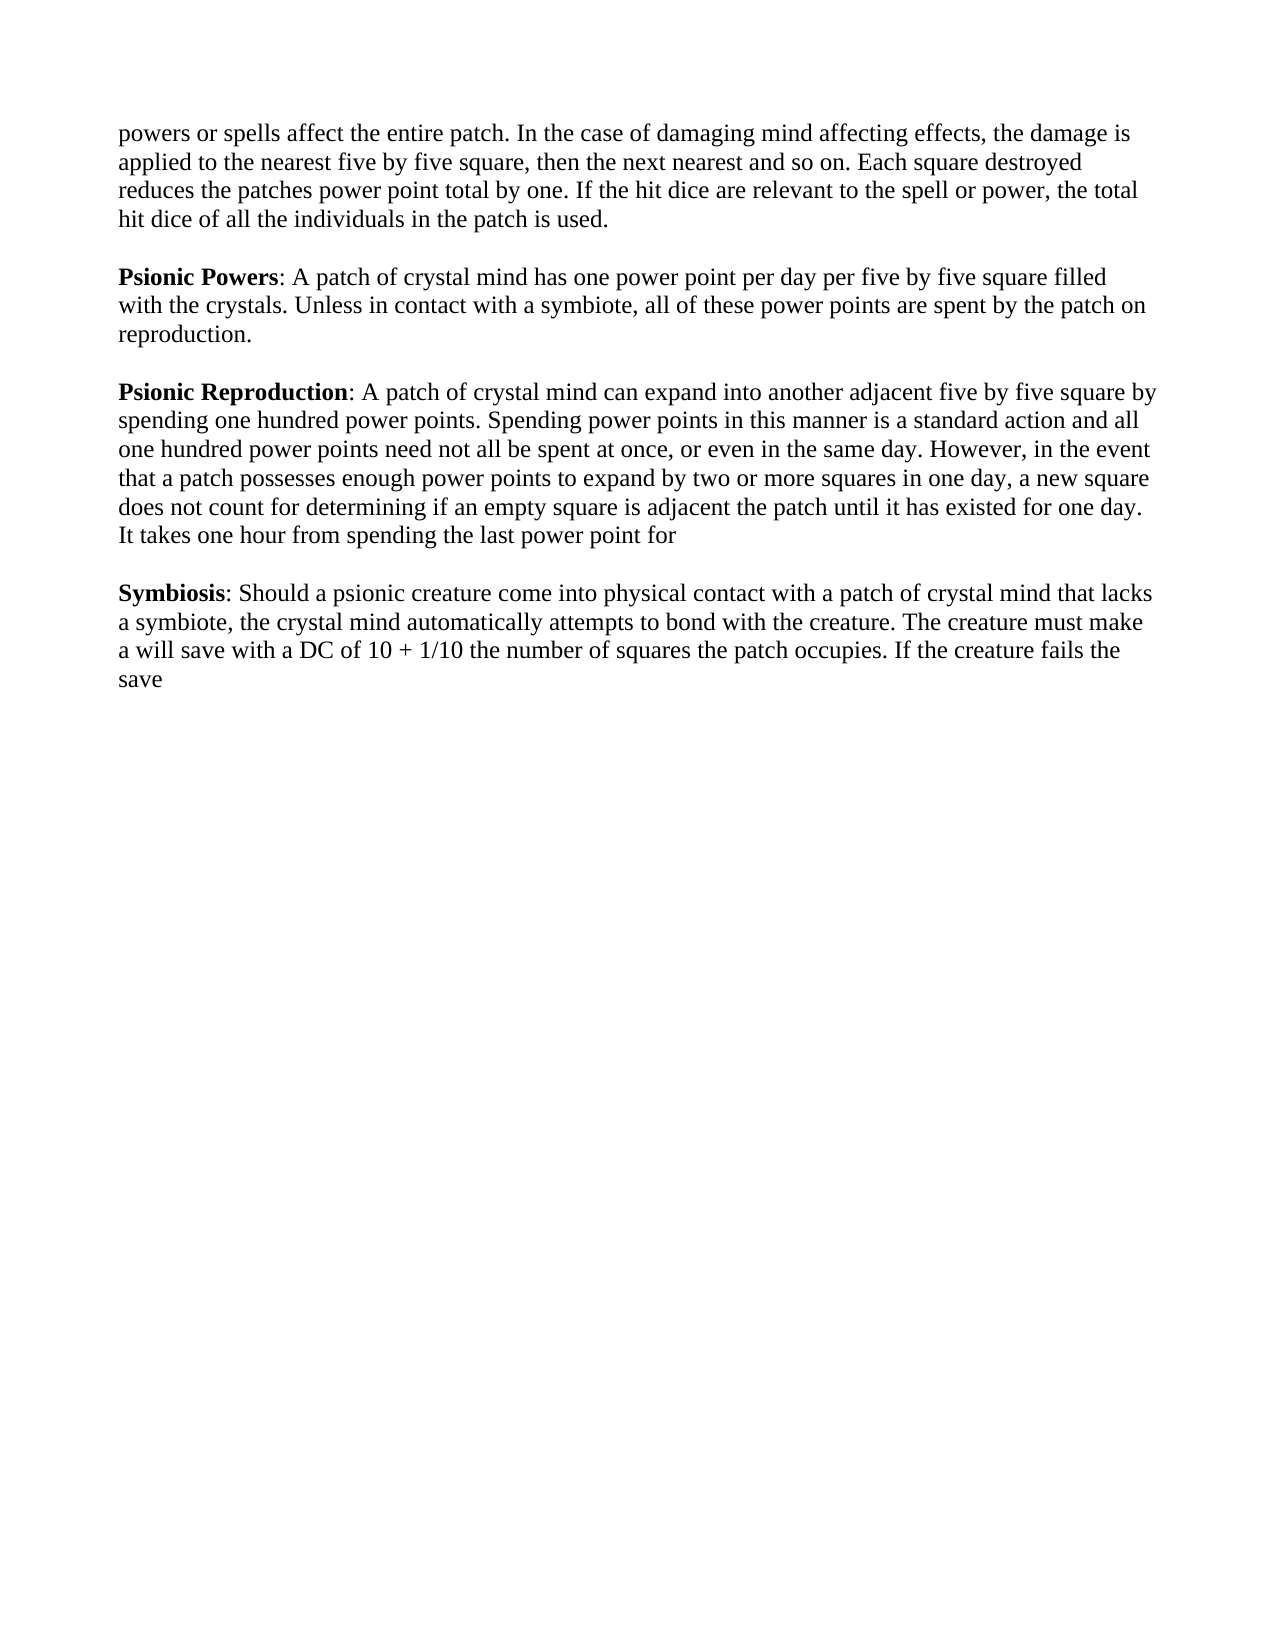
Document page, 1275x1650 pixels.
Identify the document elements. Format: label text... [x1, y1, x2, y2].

text Symbiosis: Should a psionic creature come into physical contact with a patch of crystal mind that lacks a symbiote, the crystal mind automatically attempts to bond with the creature. The creature must make a will save with a DC of 10 + 1/10 the number of squares the patch occupies. If the creature fails the save [118, 578, 1157, 693]
text powers or spells affect the entire patch. In the case of damaging mind affecting effects, the damage is applied to the nearest five by five square, then the next nearest and so on. Each square destroyed reduces the patches power point total by one. If the hit dice are relevant to the spell or power, the total hit dice of all the individuals in the patch is used. [118, 118, 1157, 233]
text Psionic Powers: A patch of crystal mind has one power point per day per five by five square filled with the crystals. Unless in contact with a symbiote, all of these power points are spent by the patch on reproduction. [118, 262, 1157, 348]
text Psionic Reproduction: A patch of crystal mind can expand into another adjacent five by five square by spending one hundred power points. Spending power points in this manner is a standard action and all one hundred power points need not all be spent at once, or even in the same day. However, in the event that a patch possesses enough power points to expand by two or more squares in one day, a new square does not count for determining if an empty square is adjacent the patch until it has existed for one day. It takes one hour from spending the last power point for [118, 377, 1157, 549]
